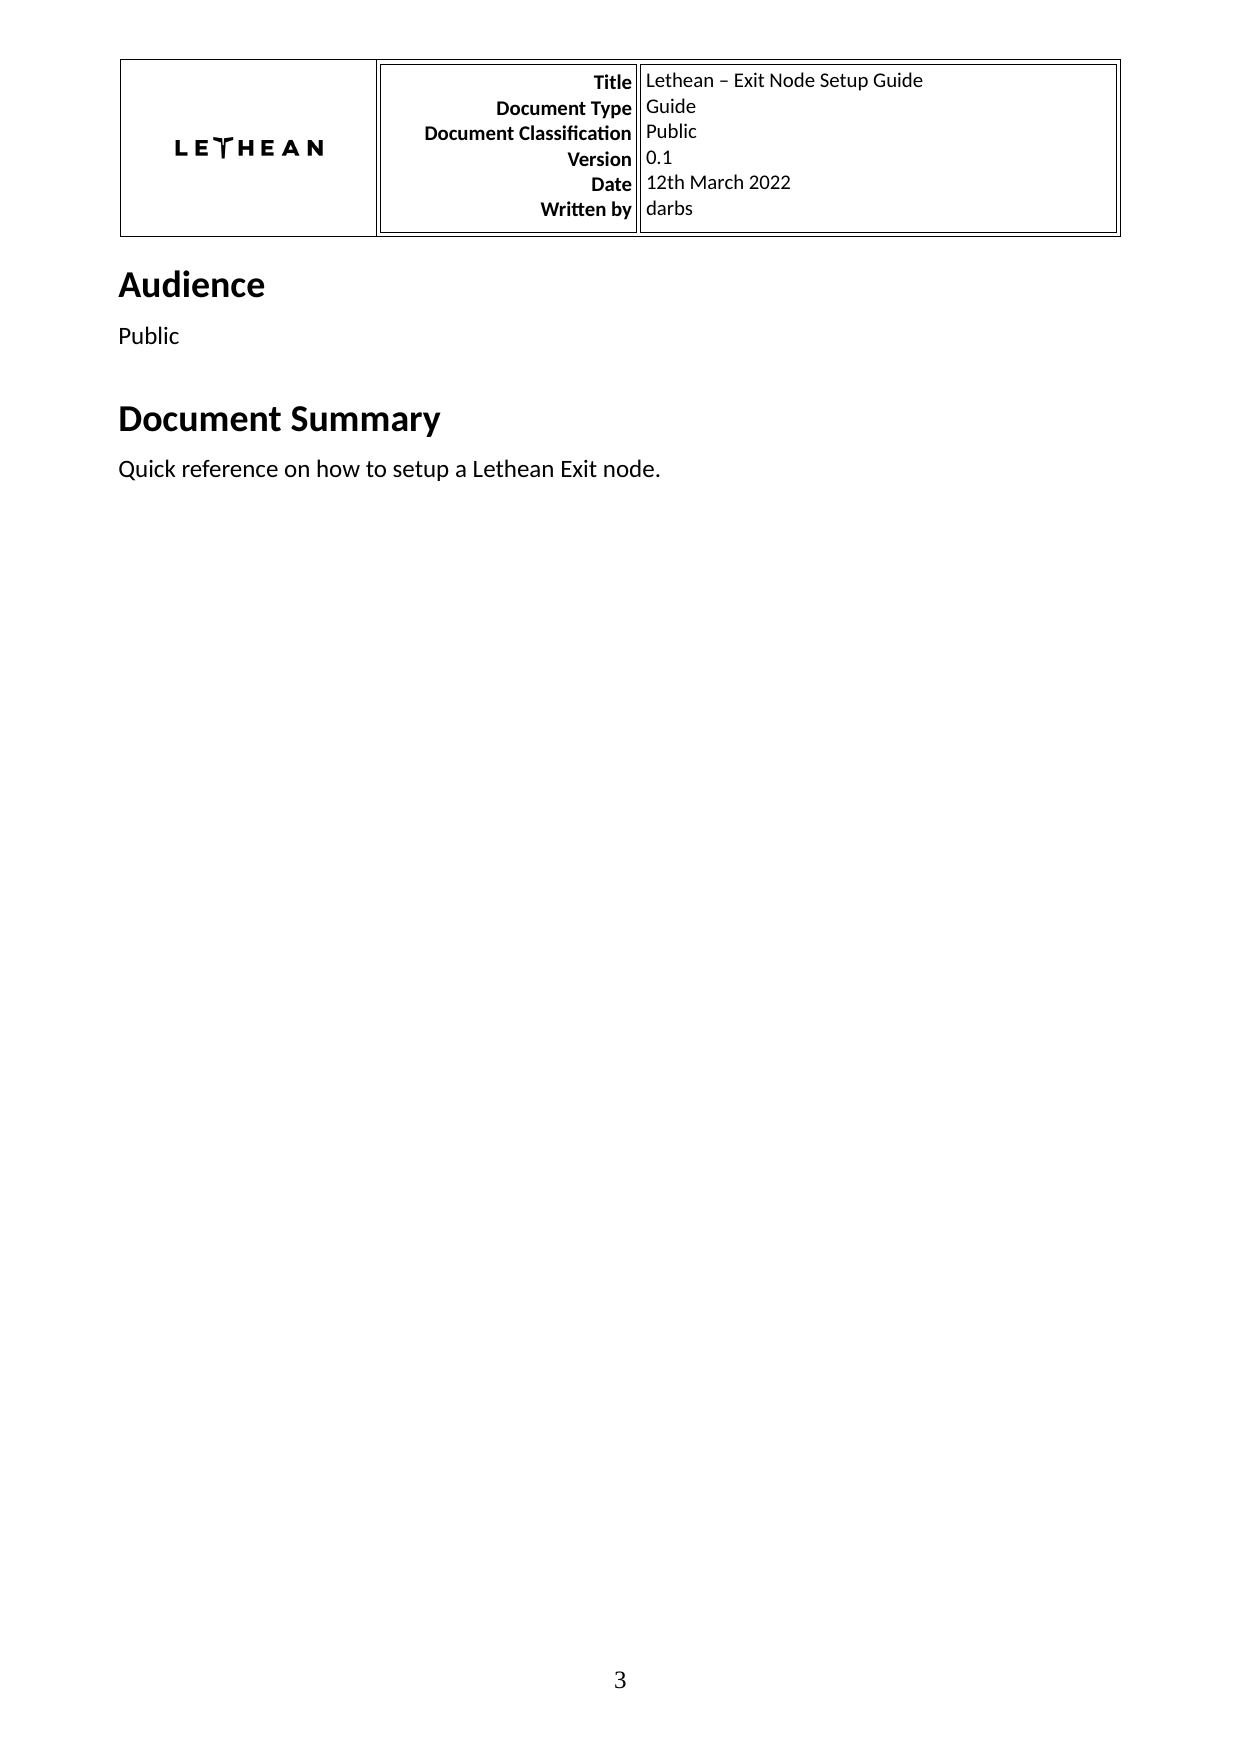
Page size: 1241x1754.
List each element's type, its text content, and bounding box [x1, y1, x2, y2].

picture [125, 62, 373, 234]
subtitle Document Summary [118, 394, 1122, 441]
text Public [118, 320, 1122, 350]
text Quick reference on how to setup a Lethean Exit node. [118, 453, 1122, 484]
subtitle Audience [118, 261, 1122, 307]
